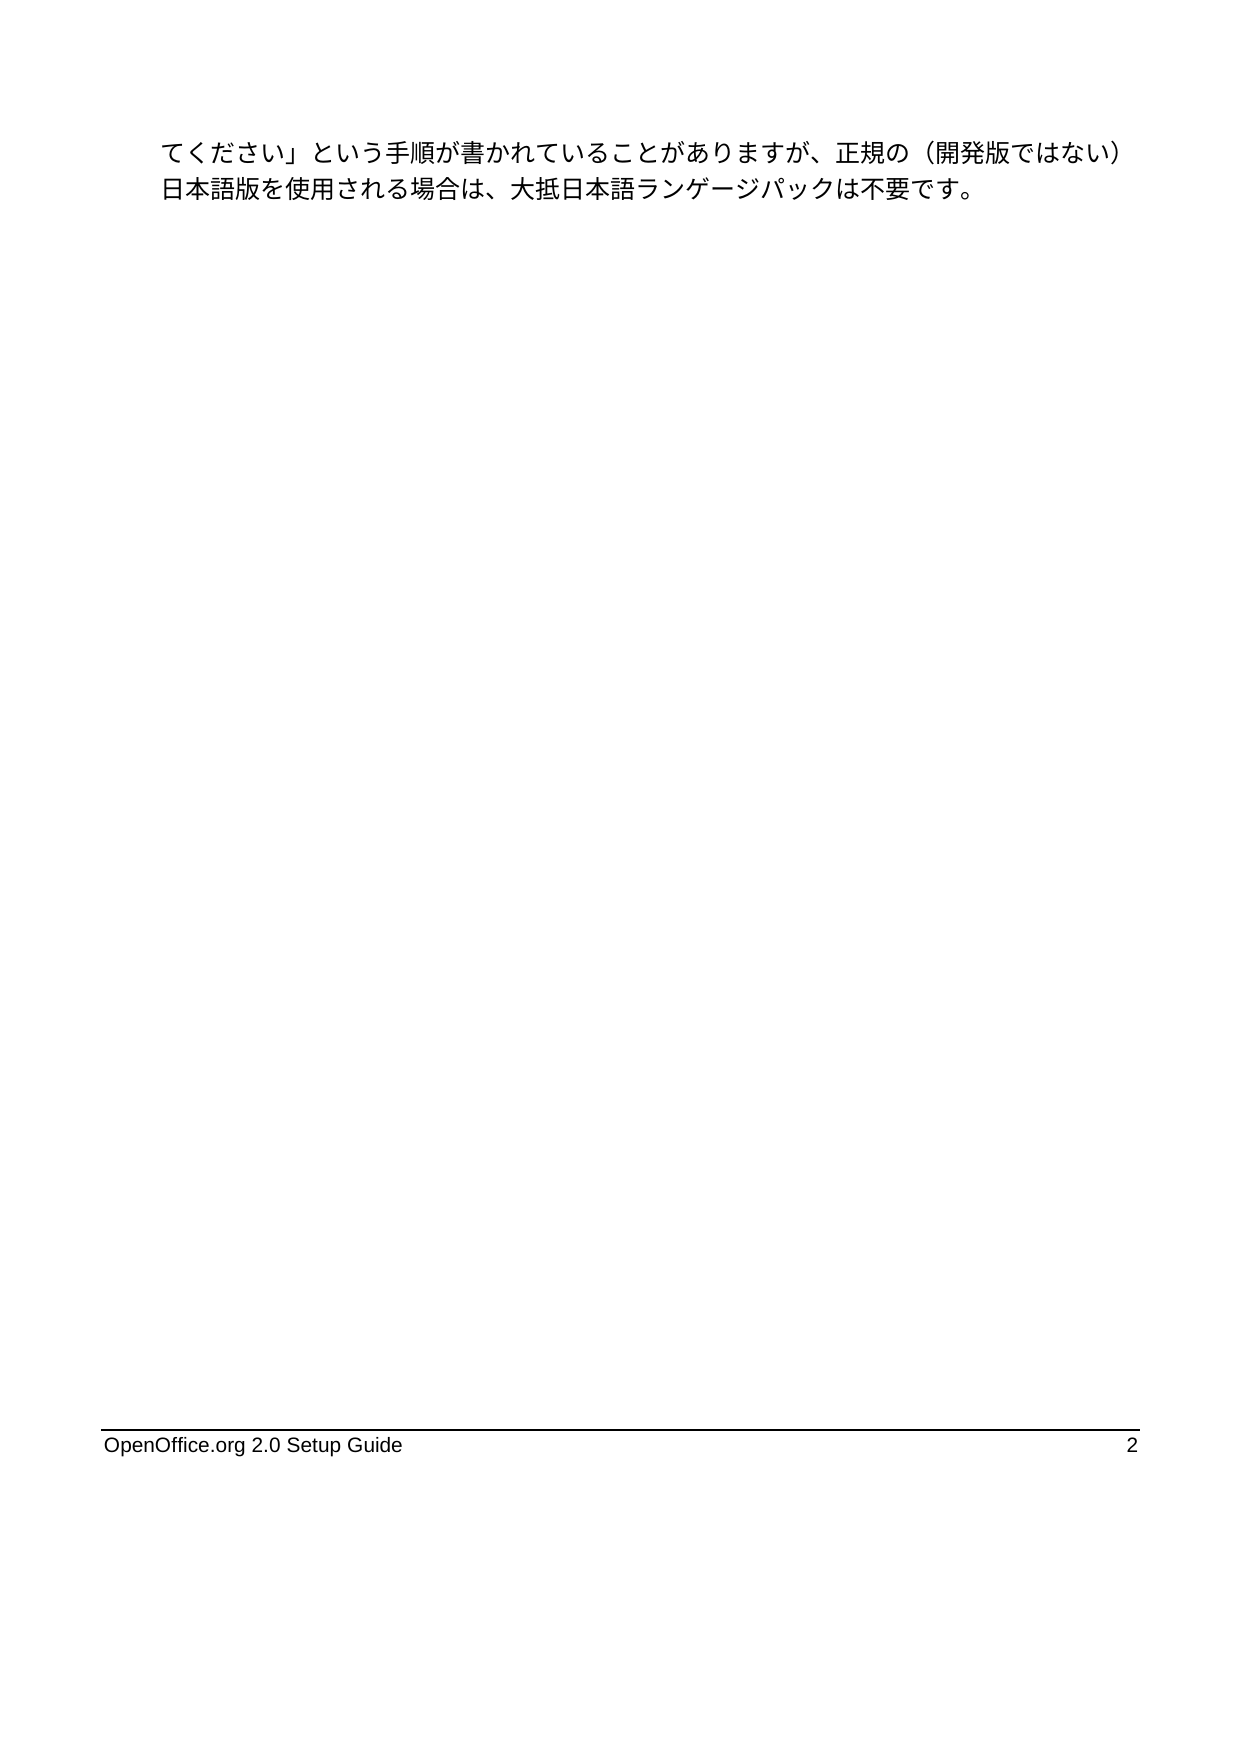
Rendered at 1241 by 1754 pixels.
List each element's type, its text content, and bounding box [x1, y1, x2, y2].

text てください」という手順が書かれていることがありますが、正規の（開発版ではない） 日本語版を使用される場合は、大抵日本語ランゲージパックは不要です。 [138, 134, 1140, 206]
